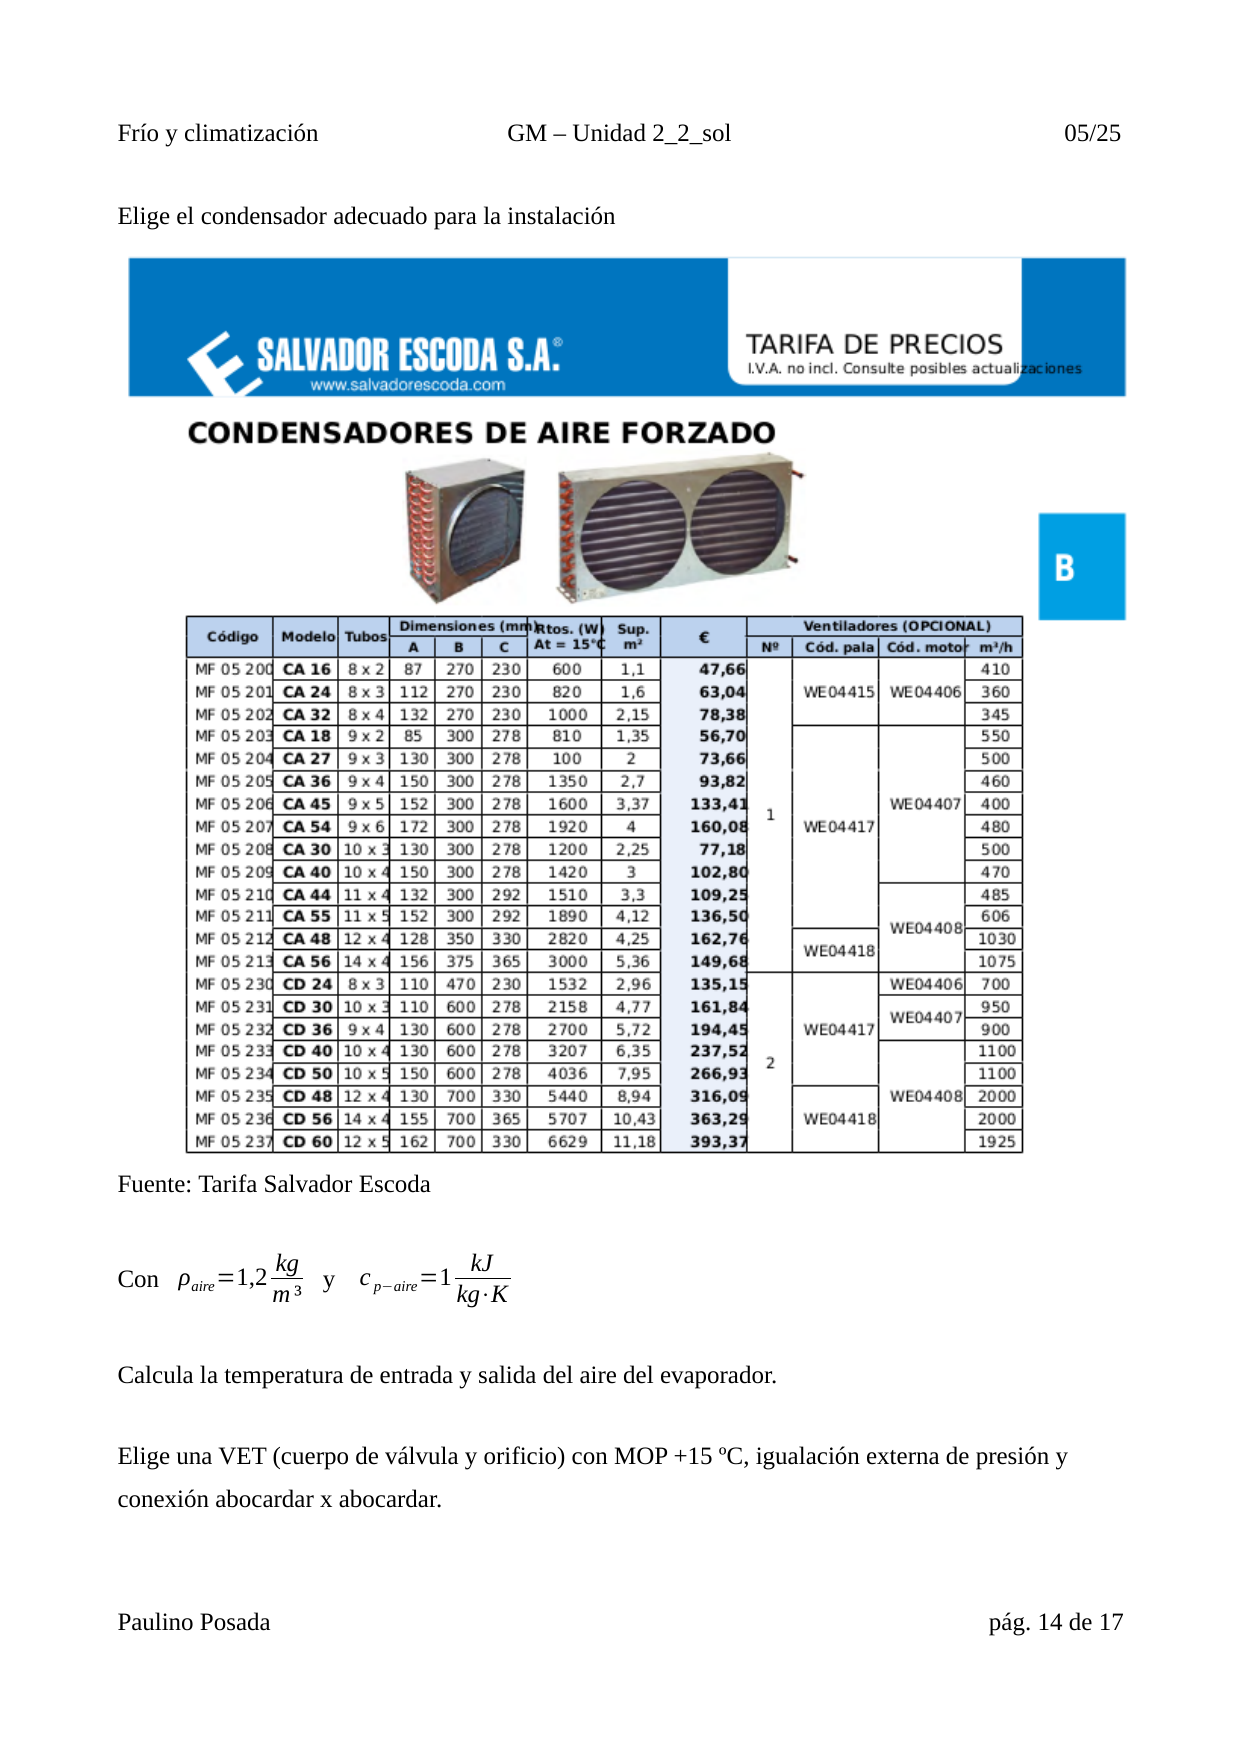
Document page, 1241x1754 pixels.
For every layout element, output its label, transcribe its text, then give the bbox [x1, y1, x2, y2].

text Cony [117, 1249, 1123, 1308]
picture [124, 254, 1131, 1158]
text Elige una VET (cuerpo de válvula y orificio) con MOP +15 ºC, igualación externa de presión y conexión abocardar x abocardar. [117, 1441, 1123, 1513]
text Calcula la temperatura de entrada y salida del aire del evaporador. [117, 1360, 1123, 1389]
text Fuente: Tarifa Salvador Escoda [117, 1169, 1123, 1198]
text Elige el condensador adecuado para la instalación [117, 201, 1123, 230]
